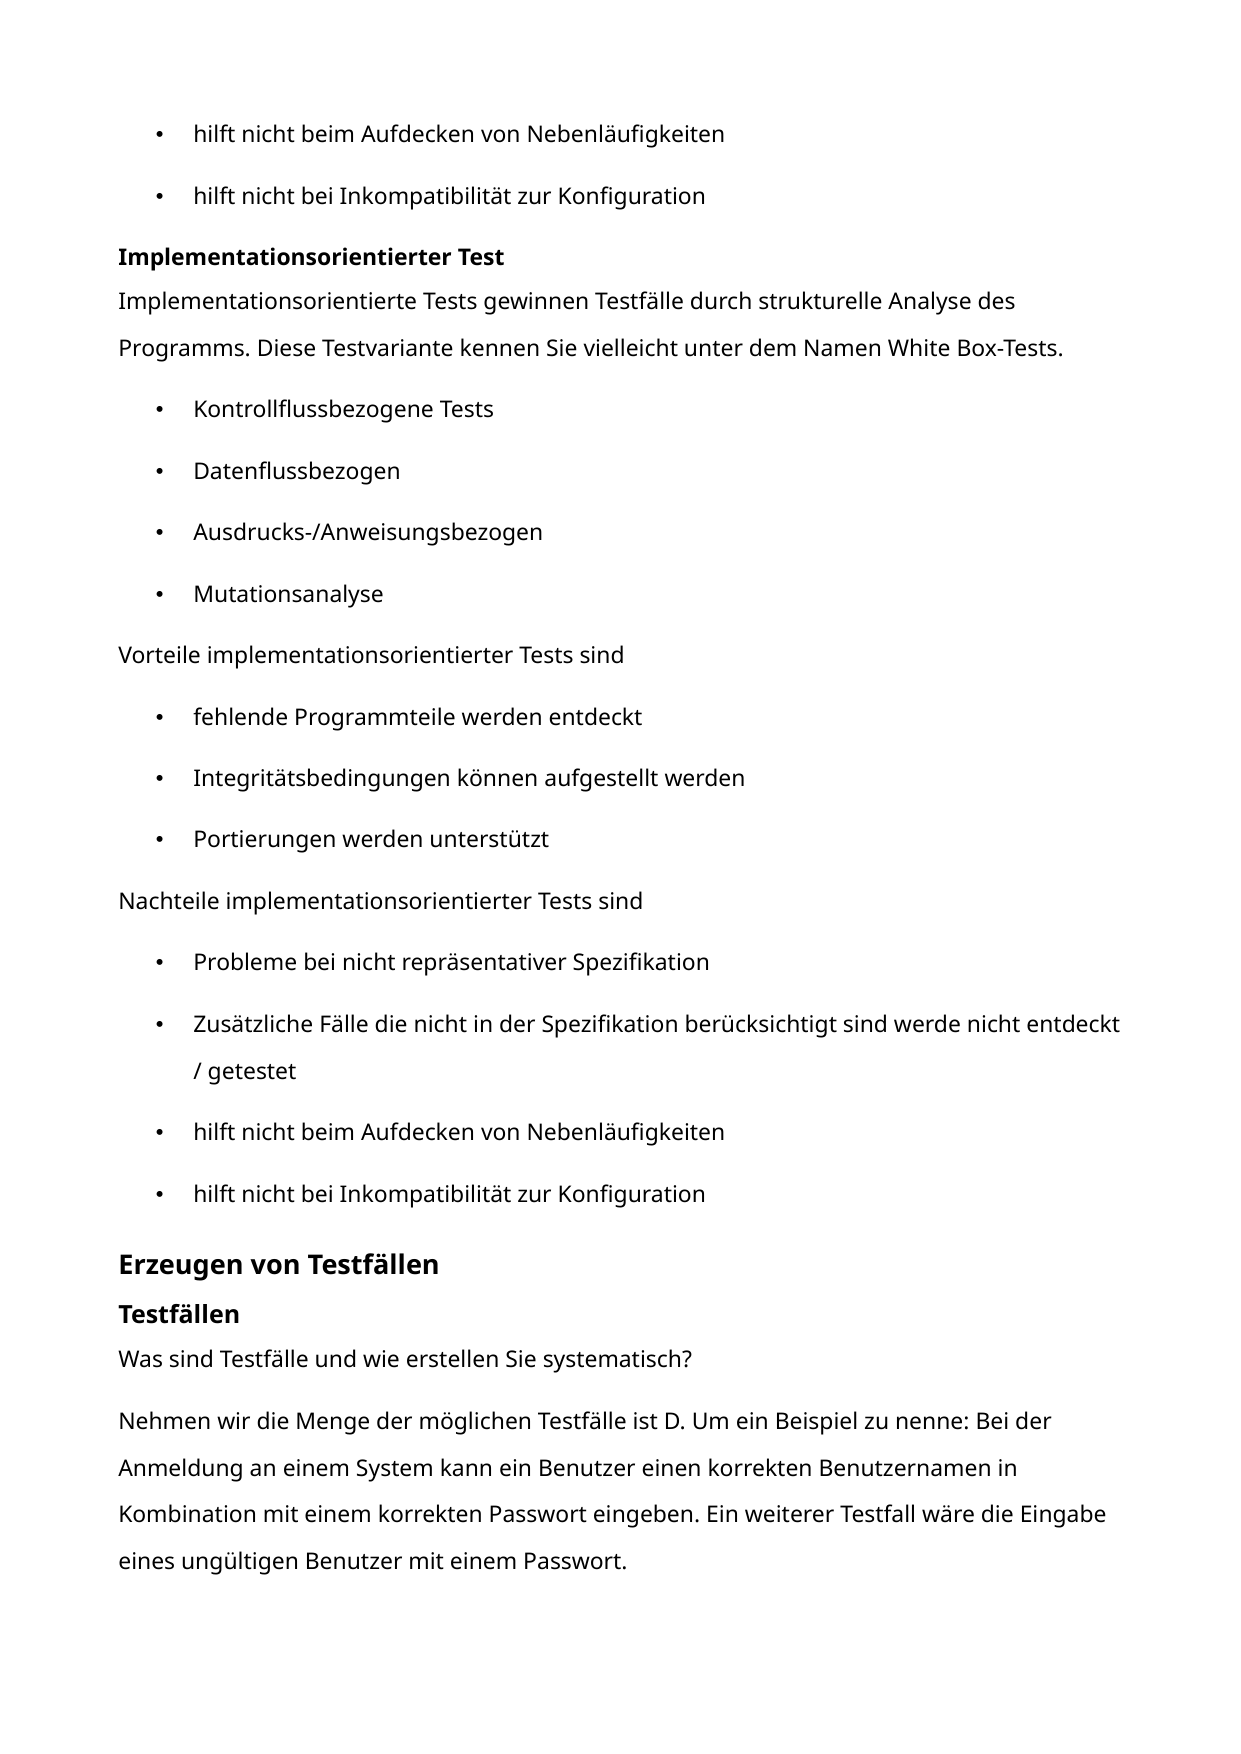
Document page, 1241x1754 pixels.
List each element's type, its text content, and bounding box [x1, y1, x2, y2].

list Datenflussbezogen [156, 454, 1122, 486]
list hilft nicht bei Inkompatibilität zur Konfiguration [156, 179, 1122, 211]
list hilft nicht beim Aufdecken von Nebenläufigkeiten [156, 1116, 1122, 1147]
text Implementationsorientierte Tests gewinnen Testfälle durch strukturelle Analyse des Programms. Diese Testvariante kennen Sie vielleicht unter dem Namen White Box-Tests. [118, 285, 1122, 363]
text Vorteile implementationsorientierter Tests sind [118, 639, 1122, 670]
list hilft nicht bei Inkompatibilität zur Konfiguration [156, 1177, 1122, 1209]
list Ausdrucks-/Anweisungsbezogen [156, 516, 1122, 547]
list hilft nicht beim Aufdecken von Nebenläufigkeiten [156, 118, 1122, 149]
text Was sind Testfälle und wie erstellen Sie systematisch? [118, 1343, 1122, 1374]
text Nachteile implementationsorientierter Tests sind [118, 885, 1122, 916]
list Kontrollflussbezogene Tests [156, 393, 1122, 424]
list Probleme bei nicht repräsentativer Spezifikation [156, 946, 1122, 977]
subtitle Testfällen [118, 1297, 1122, 1331]
text Nehmen wir die Menge der möglichen Testfälle ist D. Um ein Beispiel zu nenne: Bei der Anmeldung an einem System kann ein Benutzer einen korrekten Benutzernamen in Kombination mit einem korrekten Passwort eingeben. Ein weiterer Testfall wäre die Eingabe eines ungültigen Benutzer mit einem Passwort. [118, 1405, 1122, 1577]
list Zusätzliche Fälle die nicht in der Spezifikation berücksichtigt sind werde nicht entdeckt / getestet [156, 1008, 1122, 1086]
list Mutationsanalyse [156, 577, 1122, 609]
list Integritätsbedingungen können aufgestellt werden [156, 762, 1122, 793]
list fehlende Programmteile werden entdeckt [156, 700, 1122, 732]
list Portierungen werden unterstützt [156, 823, 1122, 854]
subtitle Erzeugen von Testfällen [118, 1245, 1122, 1282]
subtitle Implementationsorientierter Test [118, 241, 1122, 272]
